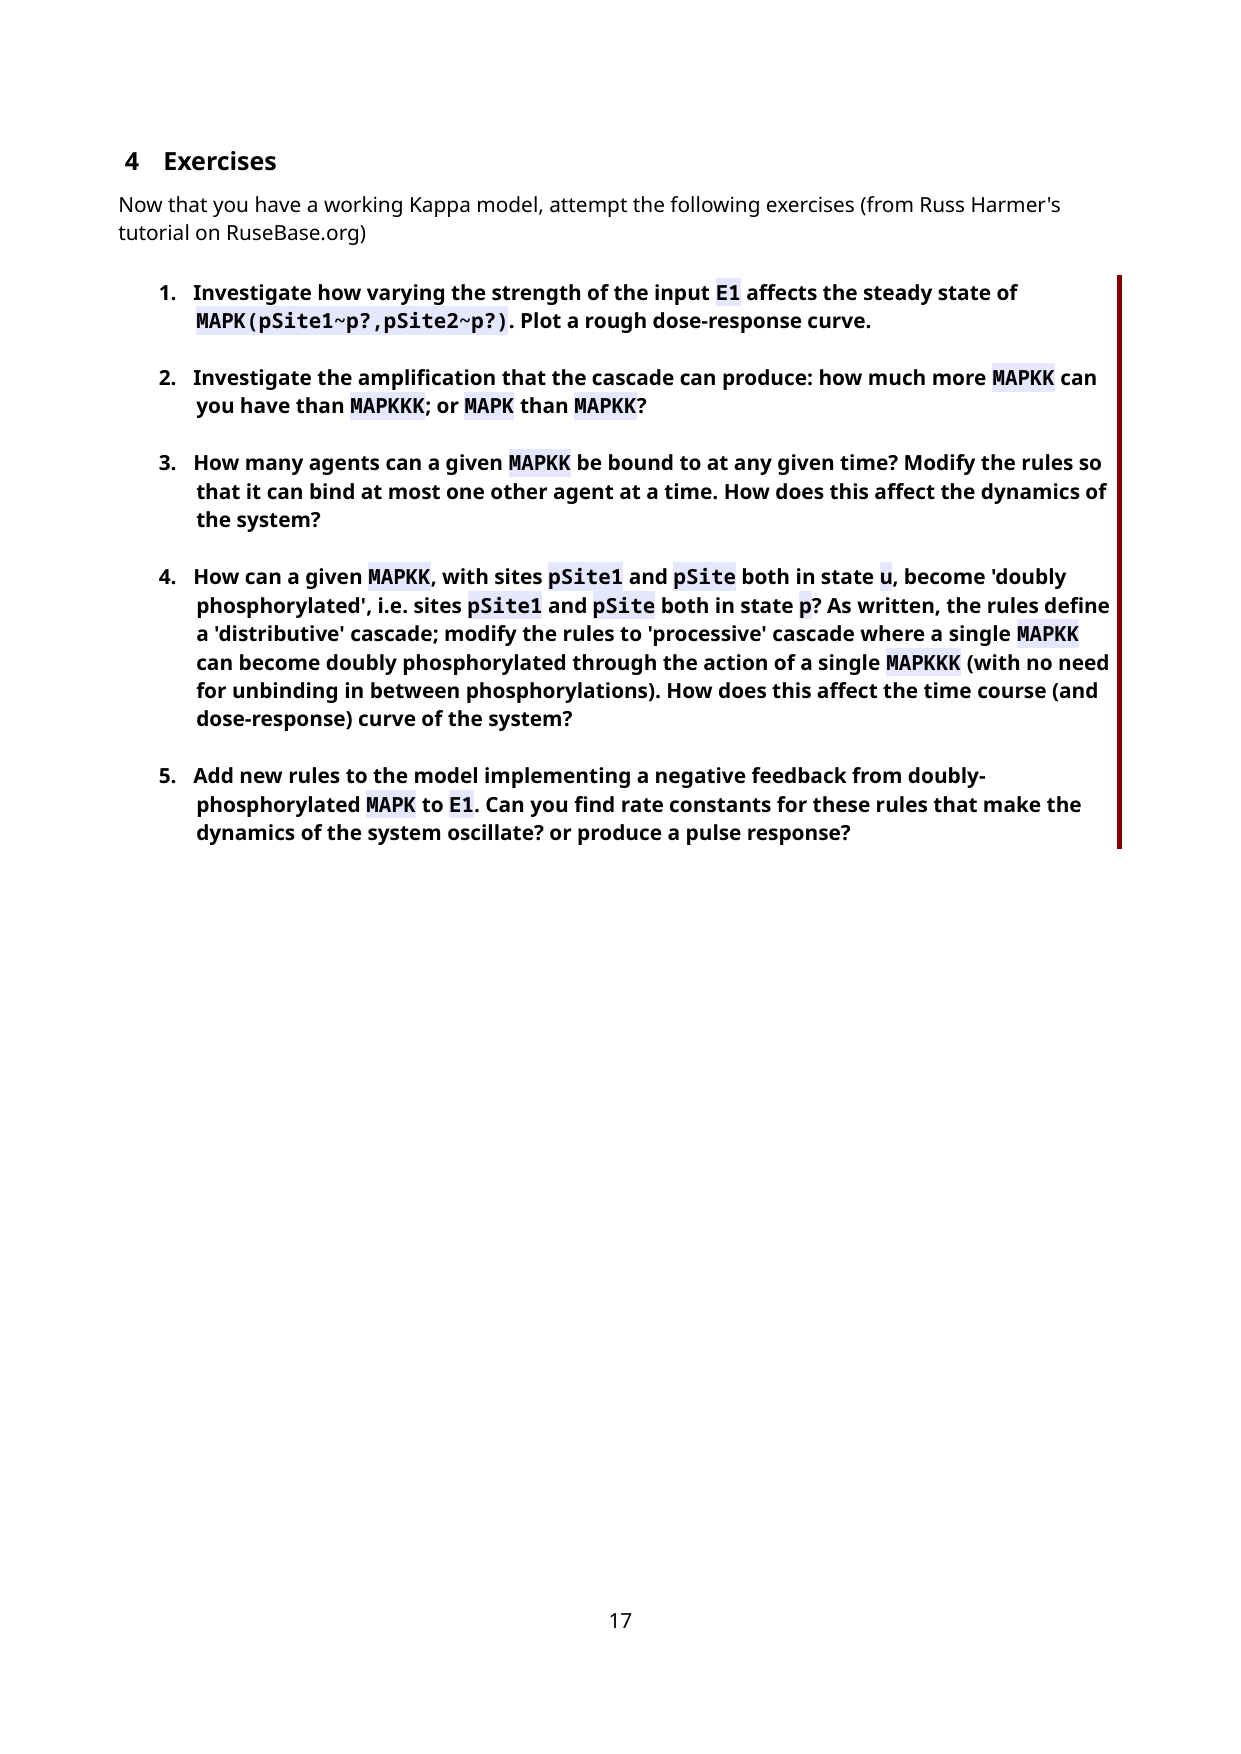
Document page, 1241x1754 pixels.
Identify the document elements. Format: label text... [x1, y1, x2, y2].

text Now that you have a working Kappa model, attempt the following exercises (from Russ Harmer's tutorial on RuseBase.org) [118, 190, 1122, 247]
list Investigate the amplification that the cascade can produce: how much more MAPKK can you have than MAPKKK; or MAPK than MAPKK? [156, 363, 1117, 420]
list Investigate how varying the strength of the input E1 affects the steady state of MAPK(pSite1~p?,pSite2~p?). Plot a rough dose-response curve. [156, 275, 1117, 335]
subtitle Exercises [118, 143, 1122, 177]
list How many agents can a given MAPKK be bound to at any given time? Modify the rules so that it can bind at most one other agent at a time. How does this affect the dynamics of the system? [156, 448, 1117, 534]
list Add new rules to the model implementing a negative feedback from doubly-phosphorylated MAPK to E1. Can you find rate constants for these rules that make the dynamics of the system oscillate? or produce a pulse response? [156, 761, 1117, 849]
list How can a given MAPKK, with sites pSite1 and pSite both in state u, become 'doubly phosphorylated', i.e. sites pSite1 and pSite both in state p? As written, the rules define a 'distributive' cascade; modify the rules to 'processive' cascade where a single MAPKK can become doubly phosphorylated through the action of a single MAPKKK (with no need for unbinding in between phosphorylations). How does this affect the time course (and dose-response) curve of the system? [156, 562, 1117, 733]
